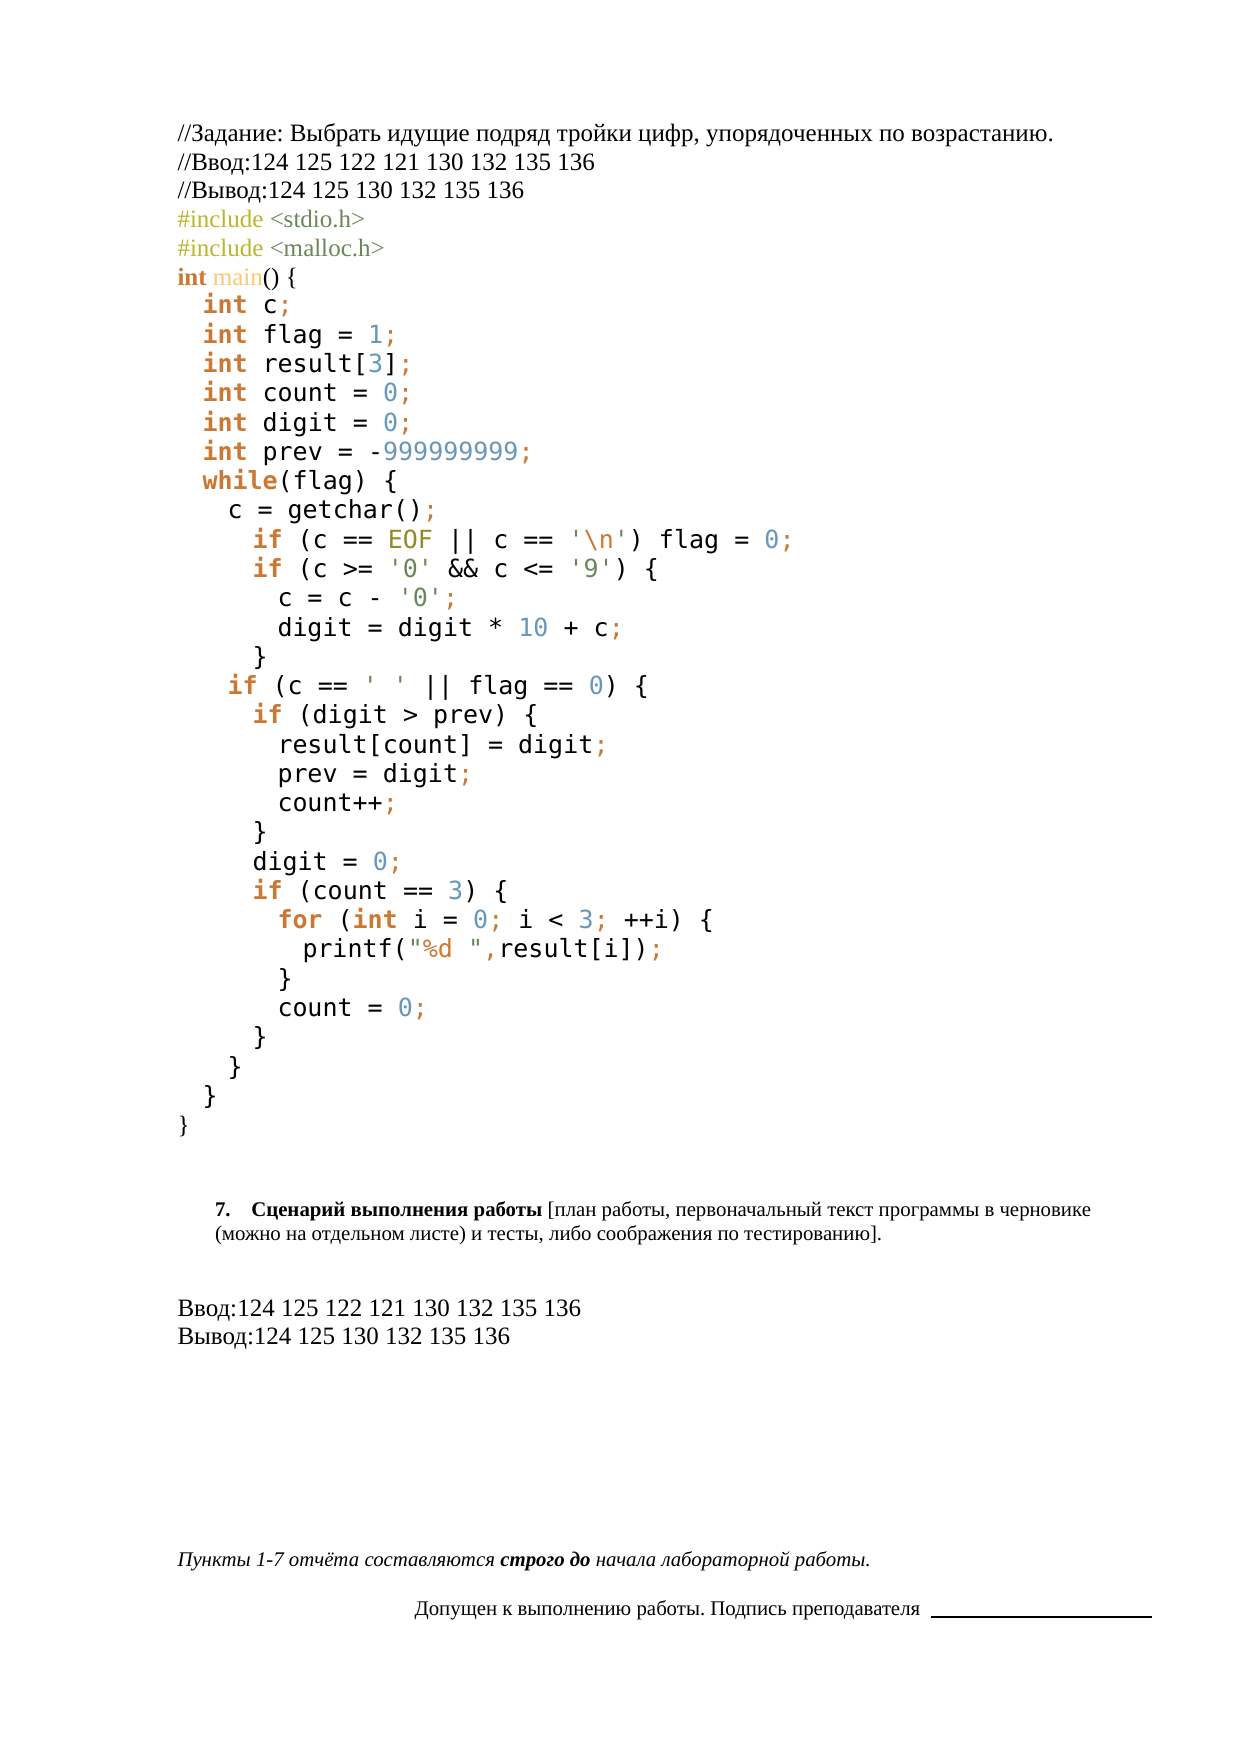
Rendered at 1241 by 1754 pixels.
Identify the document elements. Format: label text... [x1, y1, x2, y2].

text for (int i = 0; i < 3; ++i) { [177, 905, 1152, 934]
text } [177, 817, 1152, 847]
text if (c == EOF || c == '\n') flag = 0; [177, 525, 1152, 554]
text prev = digit; [177, 759, 1152, 788]
text int count = 0; [177, 378, 1152, 408]
text while(flag) { [177, 466, 1152, 496]
text count = 0; [177, 993, 1152, 1022]
text if (digit > prev) { [177, 700, 1152, 730]
text int c; [177, 291, 1152, 320]
text digit = digit * 10 + c; [177, 613, 1152, 642]
text c = c - '0'; [177, 583, 1152, 613]
text if (c >= '0' && c <= '9') { [177, 554, 1152, 583]
text } [177, 1052, 1152, 1081]
text if (count == 3) { [177, 876, 1152, 905]
text Пункты 1-7 отчёта составляются строго до начала лабораторной работы. [177, 1547, 1152, 1571]
text } [177, 964, 1152, 993]
text Вывод:124 125 130 132 135 136 [177, 1321, 1152, 1350]
text result[count] = digit; [177, 730, 1152, 759]
text int flag = 1; [177, 320, 1152, 349]
text } [177, 642, 1152, 671]
text } [177, 1110, 1152, 1139]
text int result[3]; [177, 349, 1152, 378]
text #include <stdio.h> [177, 204, 1152, 233]
text //Вывод:124 125 130 132 135 136 [177, 176, 1152, 204]
text digit = 0; [177, 847, 1152, 876]
text } [177, 1081, 1152, 1110]
text int main() { [177, 262, 1152, 291]
text //Ввод:124 125 122 121 130 132 135 136 [177, 147, 1152, 176]
text } [177, 1022, 1152, 1052]
text printf("%d ",result[i]); [177, 934, 1152, 964]
text int prev = -999999999; [177, 437, 1152, 466]
text Допущен к выполнению работы. Подпись преподавателя [177, 1596, 1152, 1619]
text #include <malloc.h> [177, 233, 1152, 262]
text if (c == ' ' || flag == 0) { [177, 671, 1152, 700]
text //Задание: Выбрать идущие подряд тройки цифр, упорядоченных по возрастанию. [177, 118, 1152, 147]
text int digit = 0; [177, 408, 1152, 437]
text count++; [177, 788, 1152, 817]
text c = getchar(); [177, 496, 1152, 525]
list Сценарий выполнения работы [план работы, первоначальный текст программы в черновике (можно на отдельном листе) и тесты, либо соображения по тестированию]. [215, 1196, 1152, 1244]
text Ввод:124 125 122 121 130 132 135 136 [177, 1293, 1152, 1321]
